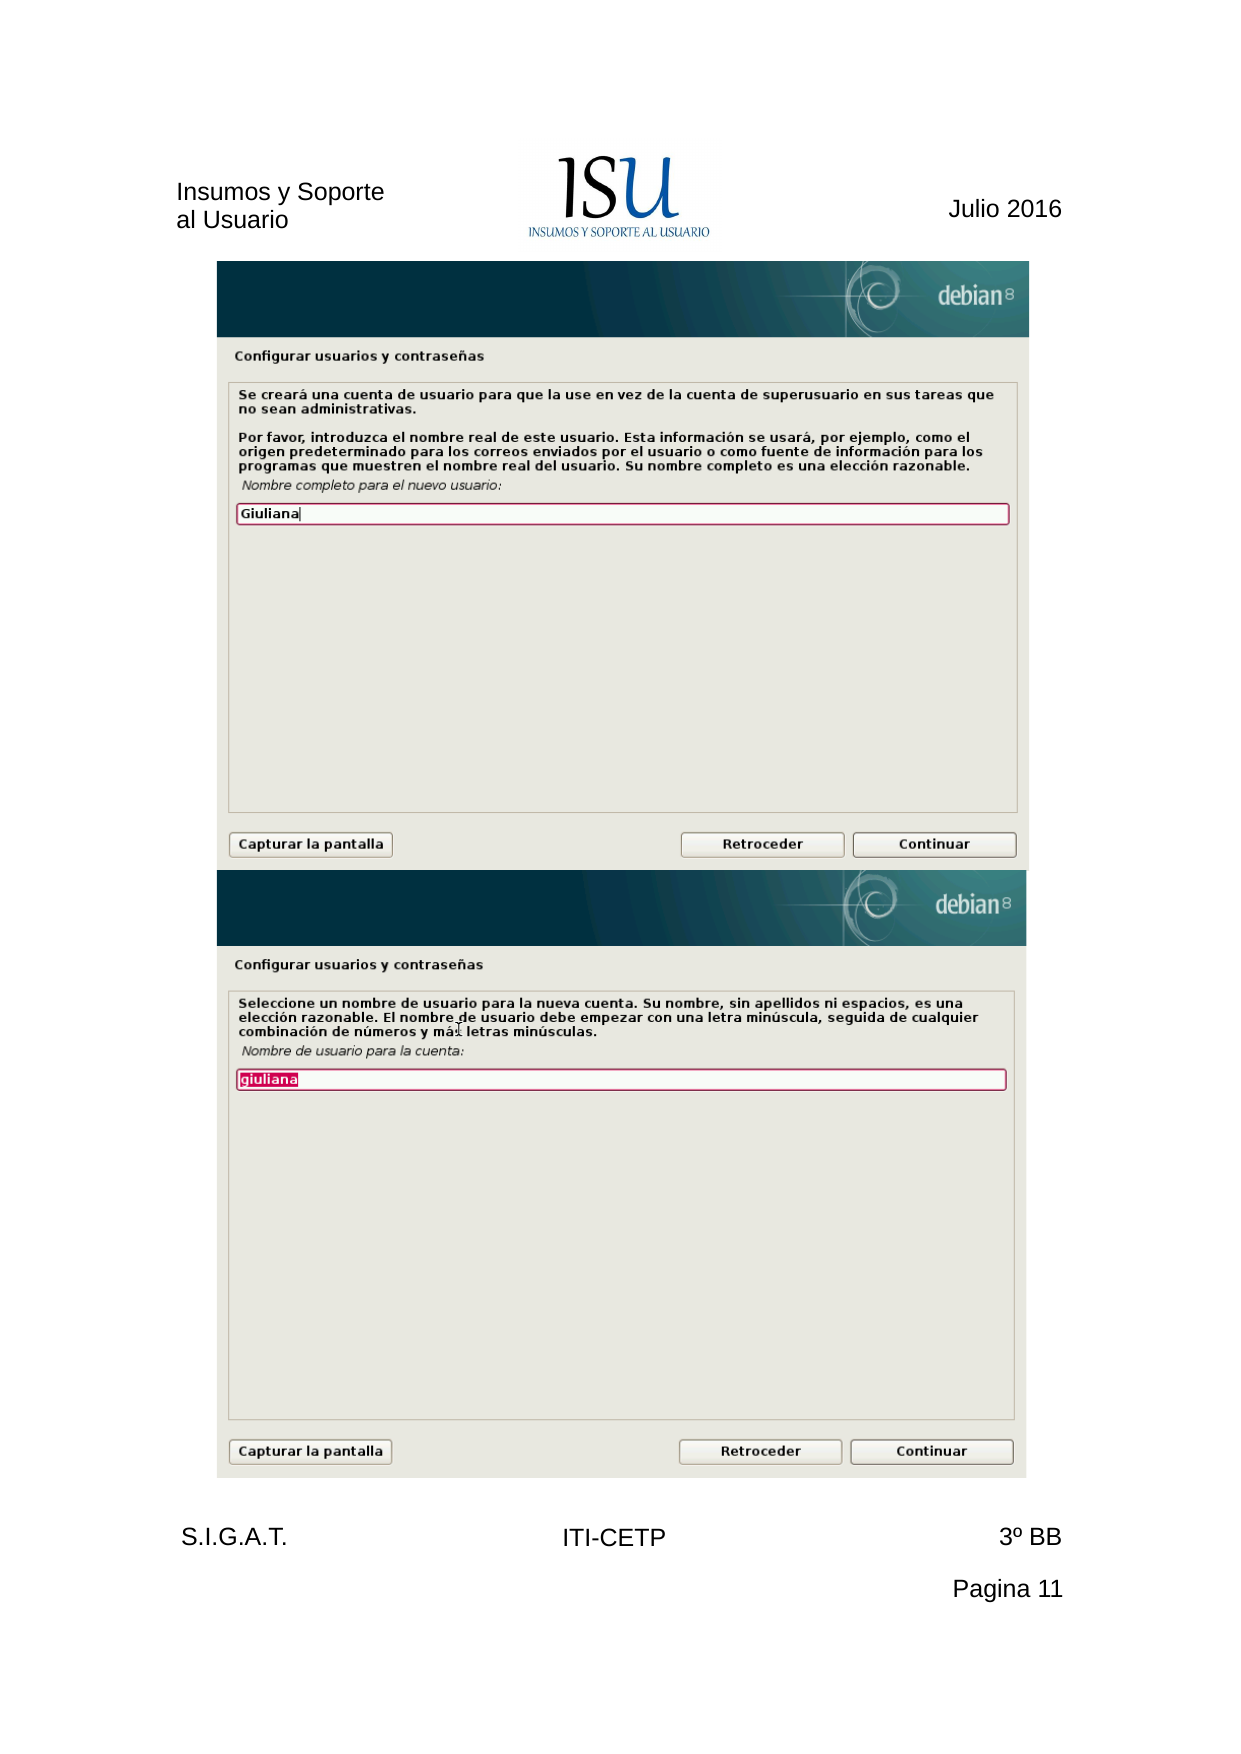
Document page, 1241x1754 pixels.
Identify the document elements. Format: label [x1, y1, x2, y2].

picture [216, 261, 1030, 1478]
picture [517, 138, 723, 252]
